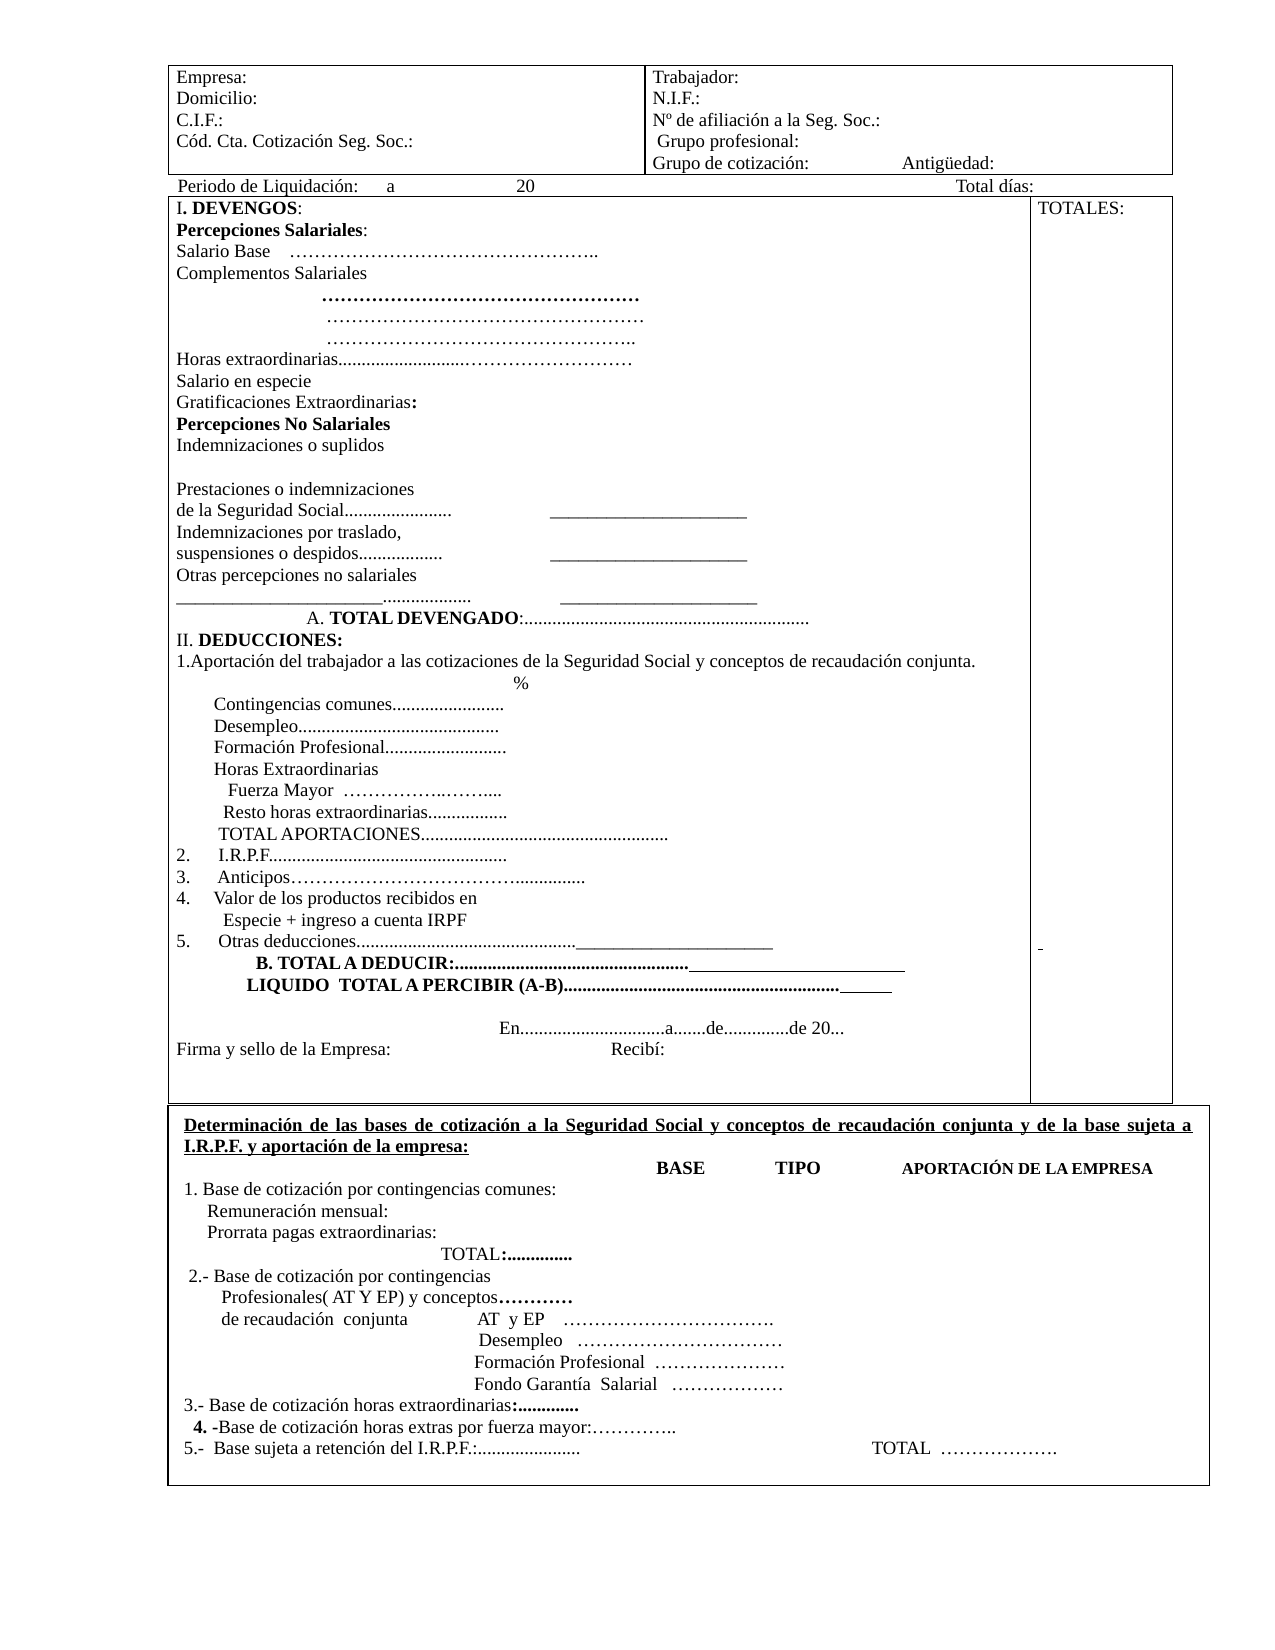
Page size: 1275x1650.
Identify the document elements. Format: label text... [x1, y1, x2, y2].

text Remuneración mensual: [184, 1200, 1194, 1221]
text de recaudación conjunta AT y EP ……………………………. [184, 1308, 1194, 1329]
text BASE TIPO APORTACIÓN DE LA EMPRESA [184, 1157, 1194, 1178]
text 1. Base de cotización por contingencias comunes: [184, 1178, 1194, 1200]
table_header TOTALES: [1031, 197, 1172, 1103]
table_header Empresa: Domicilio: C.I.F.: Cód. Cta. Cotización Seg. Soc.: [169, 66, 644, 173]
table_header Trabajador: N.I.F.: Nº de afiliación a la Seg. Soc.: Grupo profesional: Grupo de cotización: Antigüedad: [646, 66, 1172, 173]
text 3.- Base de cotización horas extraordinarias:............. [184, 1394, 1194, 1416]
text Fondo Garantía Salarial ……………… [184, 1372, 1194, 1394]
text 5.- Base sujeta a retención del I.R.P.F.:...................... TOTAL ………………. [184, 1437, 1194, 1459]
text TOTAL:.............. [184, 1243, 1194, 1264]
text Desempleo …………………………… [184, 1329, 1194, 1351]
text 4. -Base de cotización horas extras por fuerza mayor:………….. [184, 1416, 1194, 1437]
text Prorrata pagas extraordinarias: [184, 1221, 1194, 1243]
table_header I. DEVENGOS: Percepciones Salariales: Salario Base ………………………………………….. Complementos Salariales …………………………………………… …………………………………………… ………………………………………….. Horas extraordinarias...........................……………………… Salario en especie Gratificaciones Extraordinarias: Percepciones No Salariales Indemnizaciones o suplidos Prestaciones o indemnizaciones de la Seguridad Social....................... _____________________ Indemnizaciones por traslado, suspensiones o despidos.................. _____________________ Otras percepciones no salariales ______________________................... _____________________ A. TOTAL DEVENGADO:............................................................. II. DEDUCCIONES: 1.Aportación del trabajador a las cotizaciones de la Seguridad Social y conceptos de recaudación conjunta. % Contingencias comunes........................ Desempleo........................................... Formación Profesional.......................... Horas Extraordinarias Fuerza Mayor ……………..…….... Resto horas extraordinarias................. TOTAL APORTACIONES..................................................... 2. I.R.P.F................................................... 3. Anticipos………………………………............... 4. Valor de los productos recibidos en Especie + ingreso a cuenta IRPF 5. Otras deducciones..............................................._____________________ B. TOTAL A DEDUCIR:.................................................. LIQUIDO TOTAL A PERCIBIR (A-B)........................................................... En...............................a.......de..............de 20... Firma y sello de la Empresa: Recibí: [169, 197, 1030, 1103]
text Profesionales( AT Y EP) y conceptos………… [184, 1286, 1194, 1308]
text Periodo de Liquidación: a 20 Total días: [177, 175, 1098, 196]
text Determinación de las bases de cotización a la Seguridad Social y conceptos de recaudación conjunta y de la base sujeta a I.R.P.F. y aportación de la empresa: [184, 1114, 1194, 1157]
text 2.- Base de cotización por contingencias [184, 1264, 1194, 1286]
text Formación Profesional ………………… [184, 1351, 1194, 1372]
